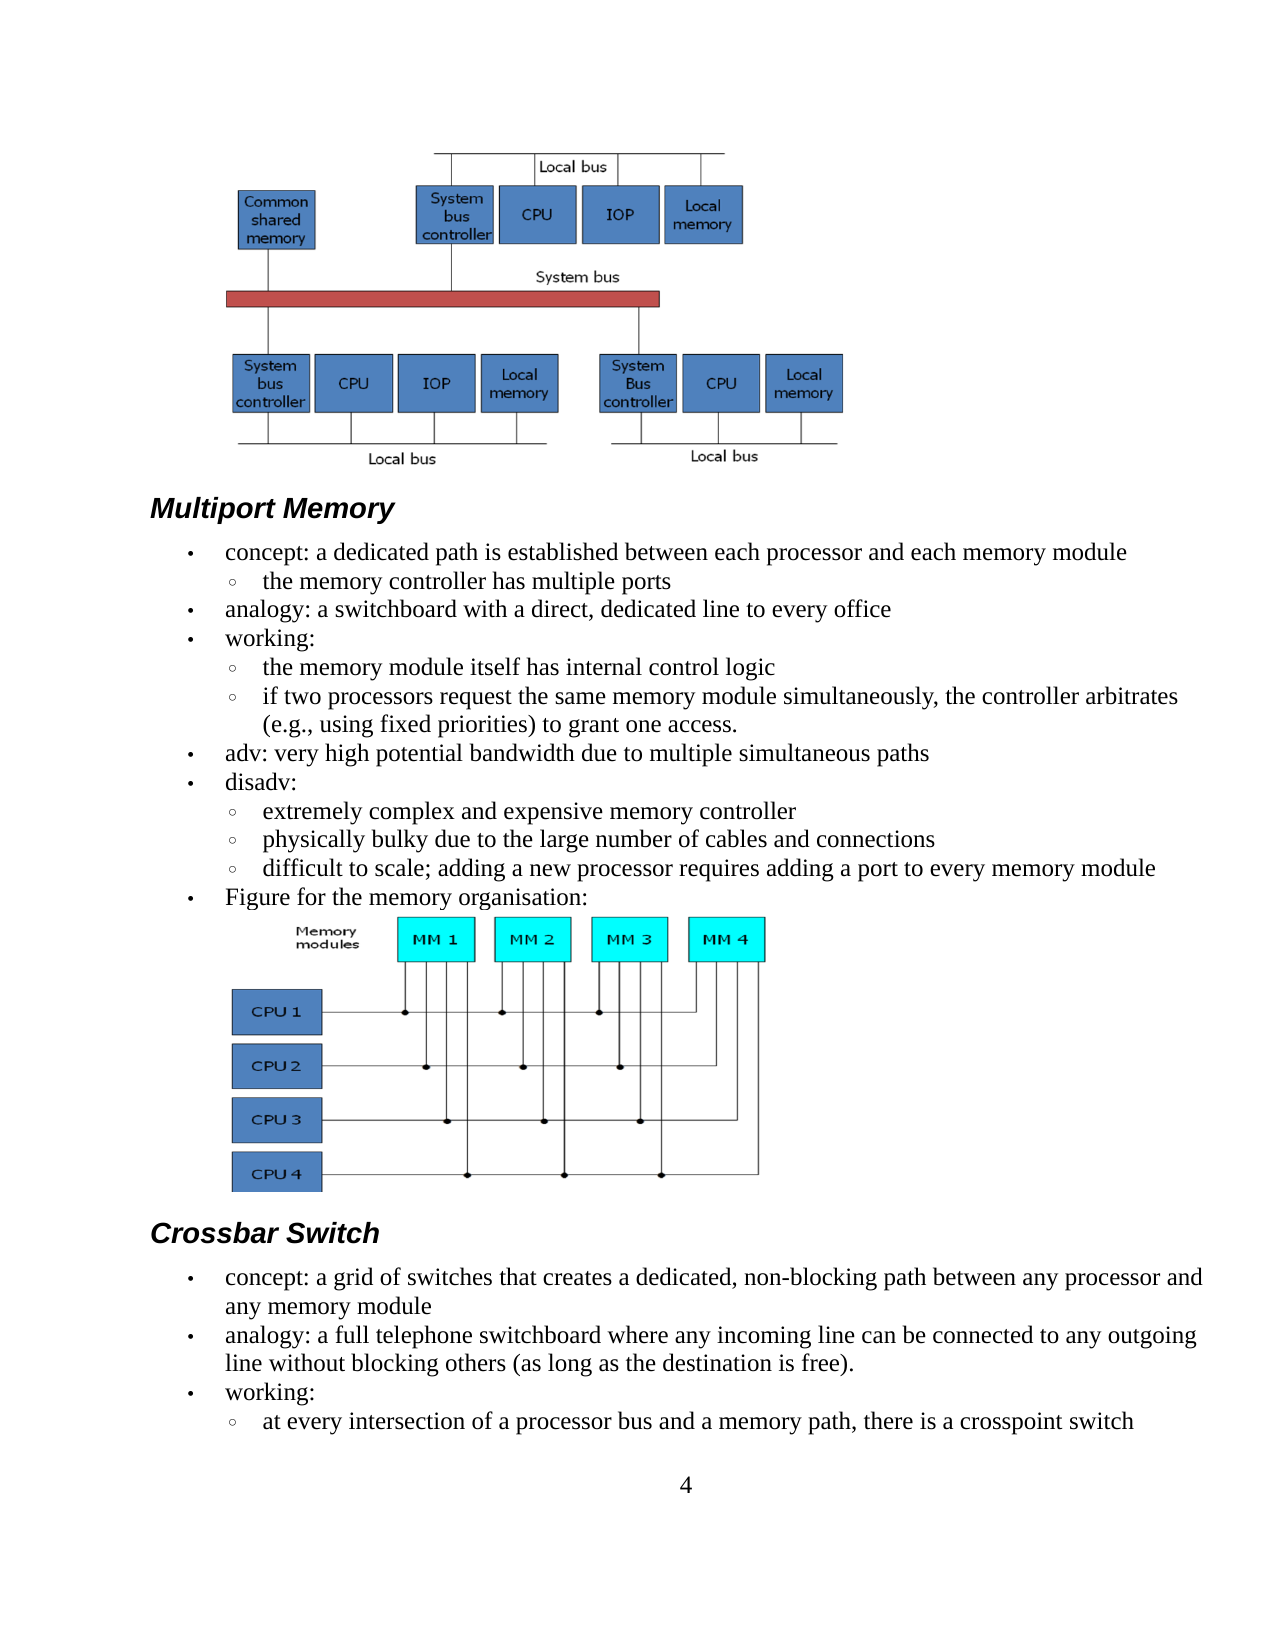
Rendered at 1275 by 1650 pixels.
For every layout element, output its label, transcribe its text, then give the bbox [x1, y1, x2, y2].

list if two processors request the same memory module simultaneously, the controller arbitrates (e.g., using fixed priorities) to grant one access. [225, 681, 1228, 738]
list disadv: [187, 767, 1228, 796]
list difficult to scale; adding a new processor requires adding a port to every memory module [225, 853, 1228, 882]
subtitle Multiport Memory [150, 491, 1228, 524]
list at every intersection of a processor bus and a memory path, there is a crosspoint switch [225, 1406, 1228, 1435]
list working: [187, 1377, 1228, 1406]
list analogy: a full telephone switchboard where any incoming line can be connected to any outgoing line without blocking others (as long as the destination is free). [187, 1320, 1228, 1377]
list Figure for the memory organisation: [187, 882, 1228, 911]
list the memory controller has multiple ports [225, 566, 1228, 594]
list concept: a dedicated path is established between each processor and each memory module [187, 537, 1228, 566]
picture [225, 910, 769, 1192]
list adv: very high potential bandwidth due to multiple simultaneous paths [187, 738, 1228, 767]
list extremely complex and expensive memory controller [225, 796, 1228, 824]
list concept: a grid of switches that creates a dedicated, non-blocking path between any processor and any memory module [187, 1262, 1228, 1320]
picture [225, 150, 844, 466]
list the memory module itself has internal control logic [225, 652, 1228, 681]
subtitle Crossbar Switch [150, 1216, 1228, 1250]
list analogy: a switchboard with a direct, dedicated line to every office [187, 594, 1228, 623]
list physically bulky due to the large number of cables and connections [225, 824, 1228, 853]
list working: [187, 623, 1228, 652]
